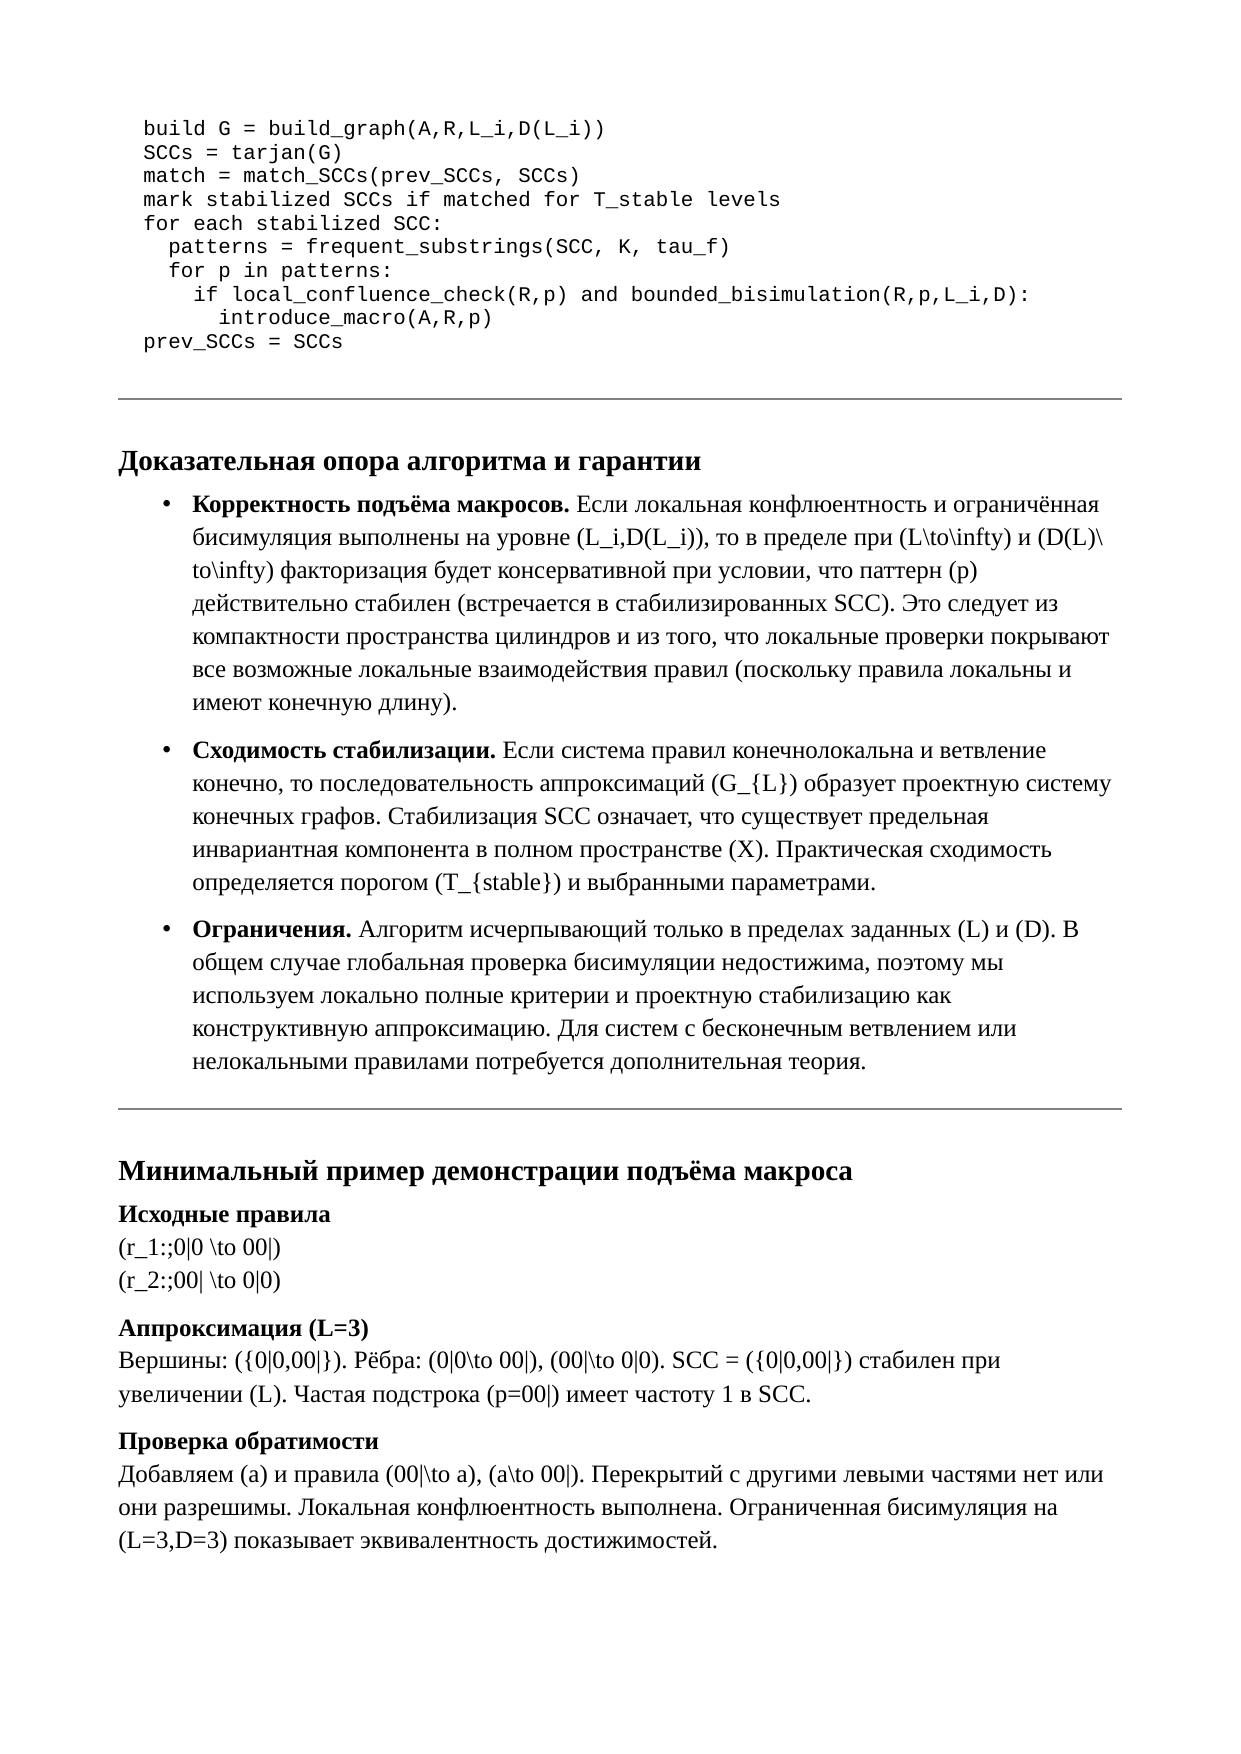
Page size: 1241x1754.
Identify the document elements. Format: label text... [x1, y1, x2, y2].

text prev_SCCs = SCCs [118, 331, 1122, 354]
text SCCs = tarjan(G) [118, 142, 1122, 165]
text for each stabilized SCC: [118, 213, 1122, 236]
text Аппроксимация (L=3) Вершины: ({0|0,00|}). Рёбра: (0|0\to 00|), (00|\to 0|0). SCC = ({0|0,00|}) стабилен при увеличении (L). Частая подстрока (p=00|) имеет частоту 1 в SCC. [118, 1313, 1122, 1407]
text mark stabilized SCCs if matched for T_stable levels [118, 189, 1122, 213]
text if local_confluence_check(R,p) and bounded_bisimulation(R,p,L_i,D): [118, 284, 1122, 307]
text match = match_SCCs(prev_SCCs, SCCs) [118, 165, 1122, 189]
text introduce_macro(A,R,p) [118, 307, 1122, 331]
text build G = build_graph(A,R,L_i,D(L_i)) [118, 118, 1122, 142]
text for p in patterns: [118, 260, 1122, 284]
subtitle Доказательная опора алгоритма и гарантии [118, 443, 1122, 476]
list Ограничения. Алгоритм исчерпывающий только в пределах заданных (L) и (D). В общем случае глобальная проверка бисимуляции недостижима, поэтому мы используем локально полные критерии и проектную стабилизацию как конструктивную аппроксимацию. Для систем с бесконечным ветвлением или нелокальными правилами потребуется дополнительная теория. [162, 914, 1122, 1075]
subtitle Минимальный пример демонстрации подъёма макроса [118, 1153, 1122, 1186]
text Проверка обратимости Добавляем (a) и правила (00|\to a), (a\to 00|). Перекрытий с другими левыми частями нет или они разрешимы. Локальная конфлюентность выполнена. Ограниченная бисимуляция на (L=3,D=3) показывает эквивалентность достижимостей. [118, 1426, 1122, 1554]
text patterns = frequent_substrings(SCC, K, tau_f) [118, 236, 1122, 260]
list Корректность подъёма макросов. Если локальная конфлюентность и ограничённая бисимуляция выполнены на уровне (L_i,D(L_i)), то в пределе при (L\to\infty) и (D(L)\to\infty) факторизация будет консервативной при условии, что паттерн (p) действительно стабилен (встречается в стабилизированных SCC). Это следует из компактности пространства цилиндров и из того, что локальные проверки покрывают все возможные локальные взаимодействия правил (поскольку правила локальны и имеют конечную длину). [162, 489, 1122, 716]
text Исходные правила (r_1:;0|0 \to 00|) (r_2:;00| \to 0|0) [118, 1199, 1122, 1294]
list Сходимость стабилизации. Если система правил конечнолокальна и ветвление конечно, то последовательность аппроксимаций (G_{L}) образует проектную систему конечных графов. Стабилизация SCC означает, что существует предельная инвариантная компонента в полном пространстве (X). Практическая сходимость определяется порогом (T_{stable}) и выбранными параметрами. [162, 735, 1122, 896]
